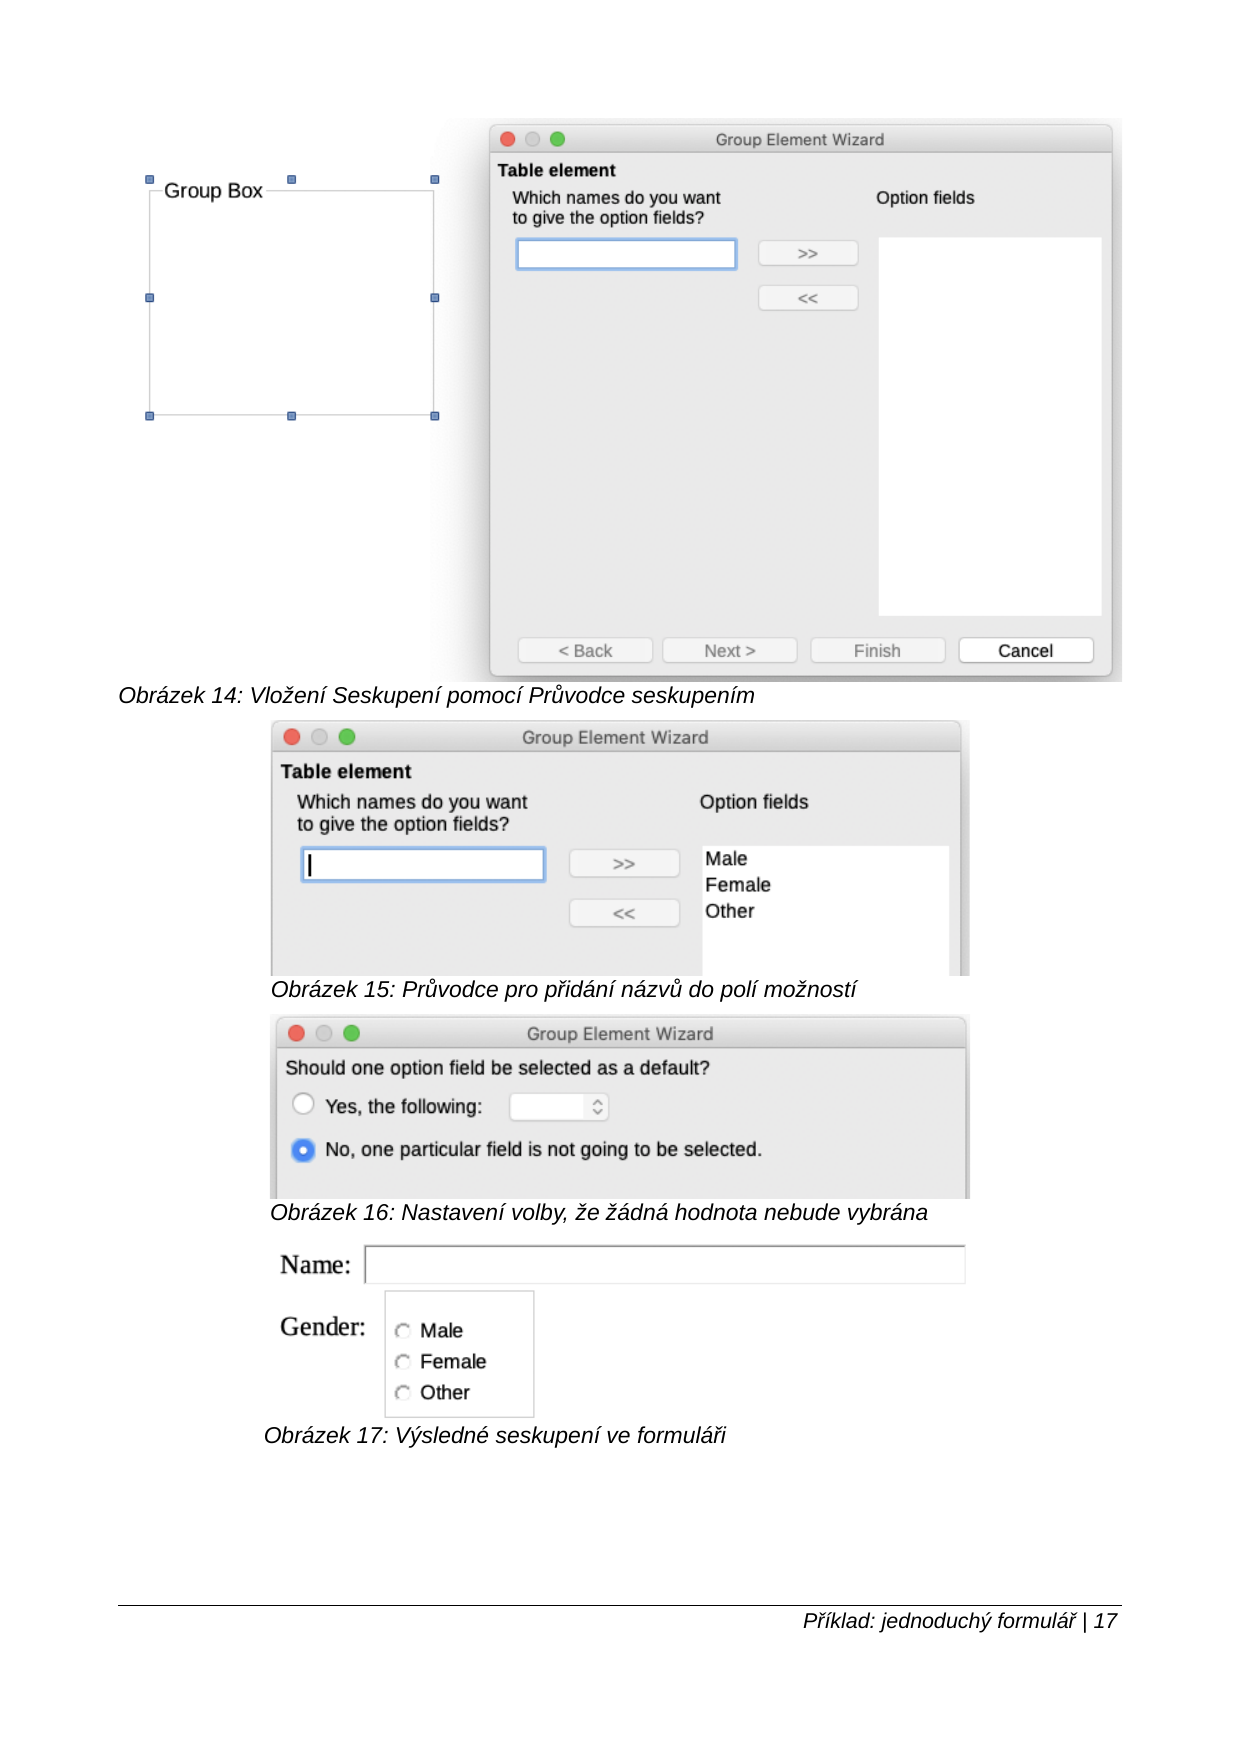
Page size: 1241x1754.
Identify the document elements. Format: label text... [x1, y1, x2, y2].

text Obrázek 16: Nastavení volby, že žádná hodnota nebude vybrána [270, 1199, 970, 1225]
text Obrázek 17: Výsledné seskupení ve formuláři [263, 1423, 977, 1449]
picture [269, 1014, 971, 1199]
picture [270, 720, 970, 976]
text Obrázek 14: Vložení Seskupení pomocí Průvodce seskupením [118, 682, 1122, 708]
text Obrázek 15: Průvodce pro přidání názvů do polí možností [271, 976, 970, 1002]
picture [263, 1237, 977, 1423]
picture [118, 118, 1123, 682]
